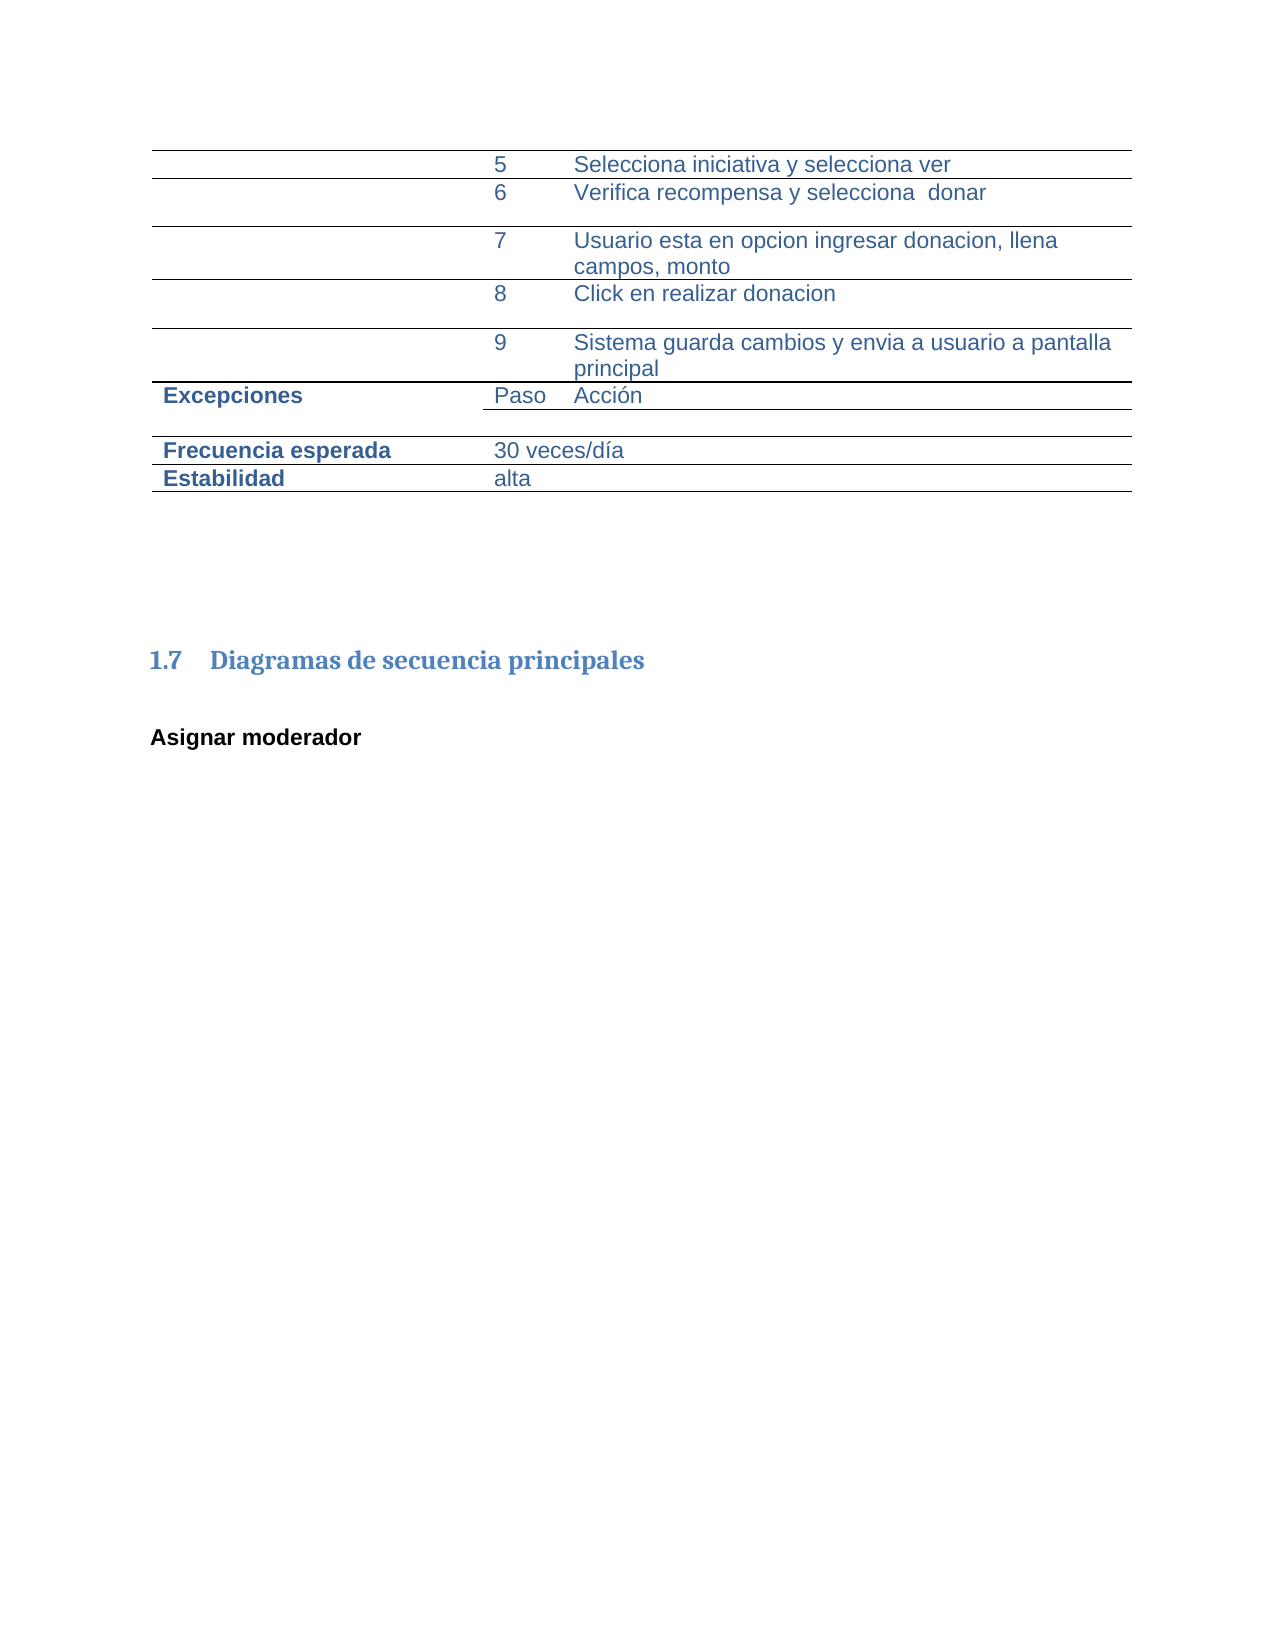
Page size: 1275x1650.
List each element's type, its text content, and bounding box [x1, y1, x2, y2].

table_cell [563, 410, 1132, 436]
table_cell 6 [483, 179, 562, 226]
table_cell 30 veces/día [483, 437, 1132, 463]
table_cell Selecciona iniciativa y selecciona ver [563, 151, 1132, 177]
table_cell 5 [483, 151, 562, 177]
table_cell [483, 410, 562, 436]
table_cell Paso [483, 383, 562, 409]
table_cell [152, 227, 483, 279]
text Asignar moderador [150, 723, 1125, 750]
table_cell Sistema guarda cambios y envia a usuario a pantalla principal [563, 329, 1132, 381]
table_cell Estabilidad [152, 465, 483, 491]
table_cell Frecuencia esperada [152, 437, 483, 463]
table_cell Excepciones [152, 383, 483, 436]
table_cell [152, 151, 483, 177]
table_cell 7 [483, 227, 562, 279]
subtitle Diagramas de secuencia principales [150, 645, 1125, 676]
table_cell 9 [483, 329, 562, 381]
table_cell [152, 329, 483, 381]
table_cell Click en realizar donacion [563, 280, 1132, 328]
table_cell 8 [483, 280, 562, 328]
table_cell [152, 280, 483, 328]
table_cell Acción [563, 383, 1132, 409]
table_cell Verifica recompensa y selecciona donar [563, 179, 1132, 226]
table_cell [152, 179, 483, 226]
table_cell Usuario esta en opcion ingresar donacion, llena campos, monto [563, 227, 1132, 279]
table_cell alta [483, 465, 1132, 491]
